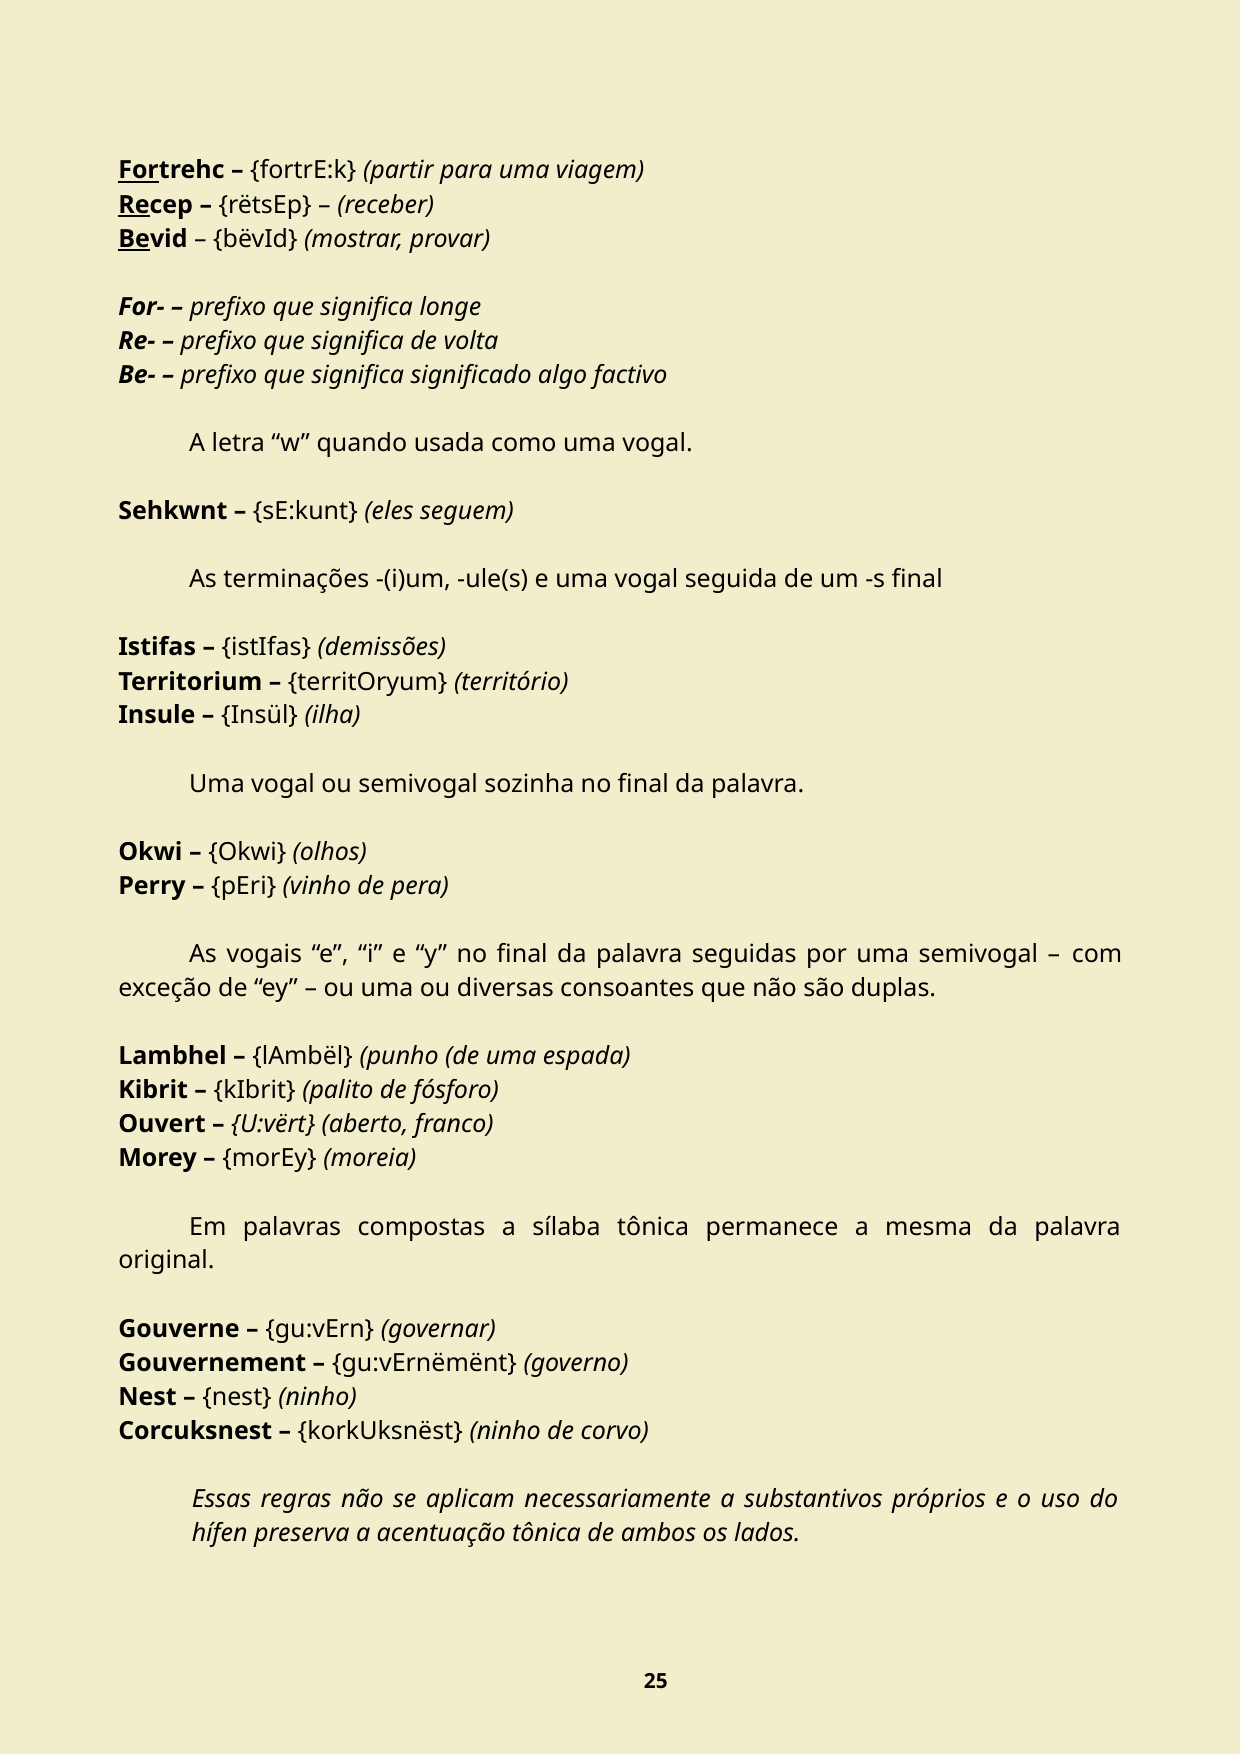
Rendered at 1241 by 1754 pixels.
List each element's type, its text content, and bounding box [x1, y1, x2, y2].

text Kibrit – {kIbrit} (palito de fósforo) [118, 1072, 1122, 1106]
text Ouvert – {U:vërt} (aberto, franco) [118, 1106, 1122, 1140]
text Okwi – {Okwi} (olhos) [118, 833, 1122, 867]
text Uma vogal ou semivogal sozinha no final da palavra. [118, 765, 1122, 799]
text Gouverne – {gu:vErn} (governar) [118, 1310, 1122, 1344]
text Corcuksnest – {korkUksnëst} (ninho de corvo) [118, 1412, 1122, 1447]
text As vogais “e”, “i” e “y” no final da palavra seguidas por uma semivogal – com exceção de “ey” – ou uma ou diversas consoantes que não são duplas. [118, 936, 1122, 1004]
text Morey – {morEy} (moreia) [118, 1140, 1122, 1174]
text Sehkwnt – {sE:kunt} (eles seguem) [118, 493, 1122, 527]
text Recep – {rëtsEp} – (receber) [118, 186, 1122, 220]
text Gouvernement – {gu:vErnëmënt} (governo) [118, 1344, 1122, 1378]
text For- – prefixo que significa longe [118, 288, 1122, 322]
text Perry – {pEri} (vinho de pera) [118, 867, 1122, 902]
text Be- – prefixo que significa significado algo factivo [118, 357, 1122, 391]
text Re- – prefixo que significa de volta [118, 322, 1122, 357]
text A letra “w” quando usada como uma vogal. [118, 425, 1122, 459]
text Nest – {nest} (ninho) [118, 1378, 1122, 1412]
text Istifas – {istIfas} (demissões) [118, 629, 1122, 663]
text Insule – {Insül} (ilha) [118, 697, 1122, 731]
text Bevid – {bëvId} (mostrar, provar) [118, 220, 1122, 254]
text Essas regras não se aplicam necessariamente a substantivos próprios e o uso do hífen preserva a acentuação tônica de ambos os lados. [192, 1481, 1122, 1549]
text As terminações -(i)um, -ule(s) e uma vogal seguida de um -s final [118, 561, 1122, 595]
text Lambhel – {lAmbël} (punho (de uma espada) [118, 1038, 1122, 1072]
text Em palavras compostas a sílaba tônica permanece a mesma da palavra original. [118, 1208, 1122, 1276]
text Fortrehc – {fortrE:k} (partir para uma viagem) [118, 152, 1122, 186]
text Territorium – {territOryum} (território) [118, 663, 1122, 697]
